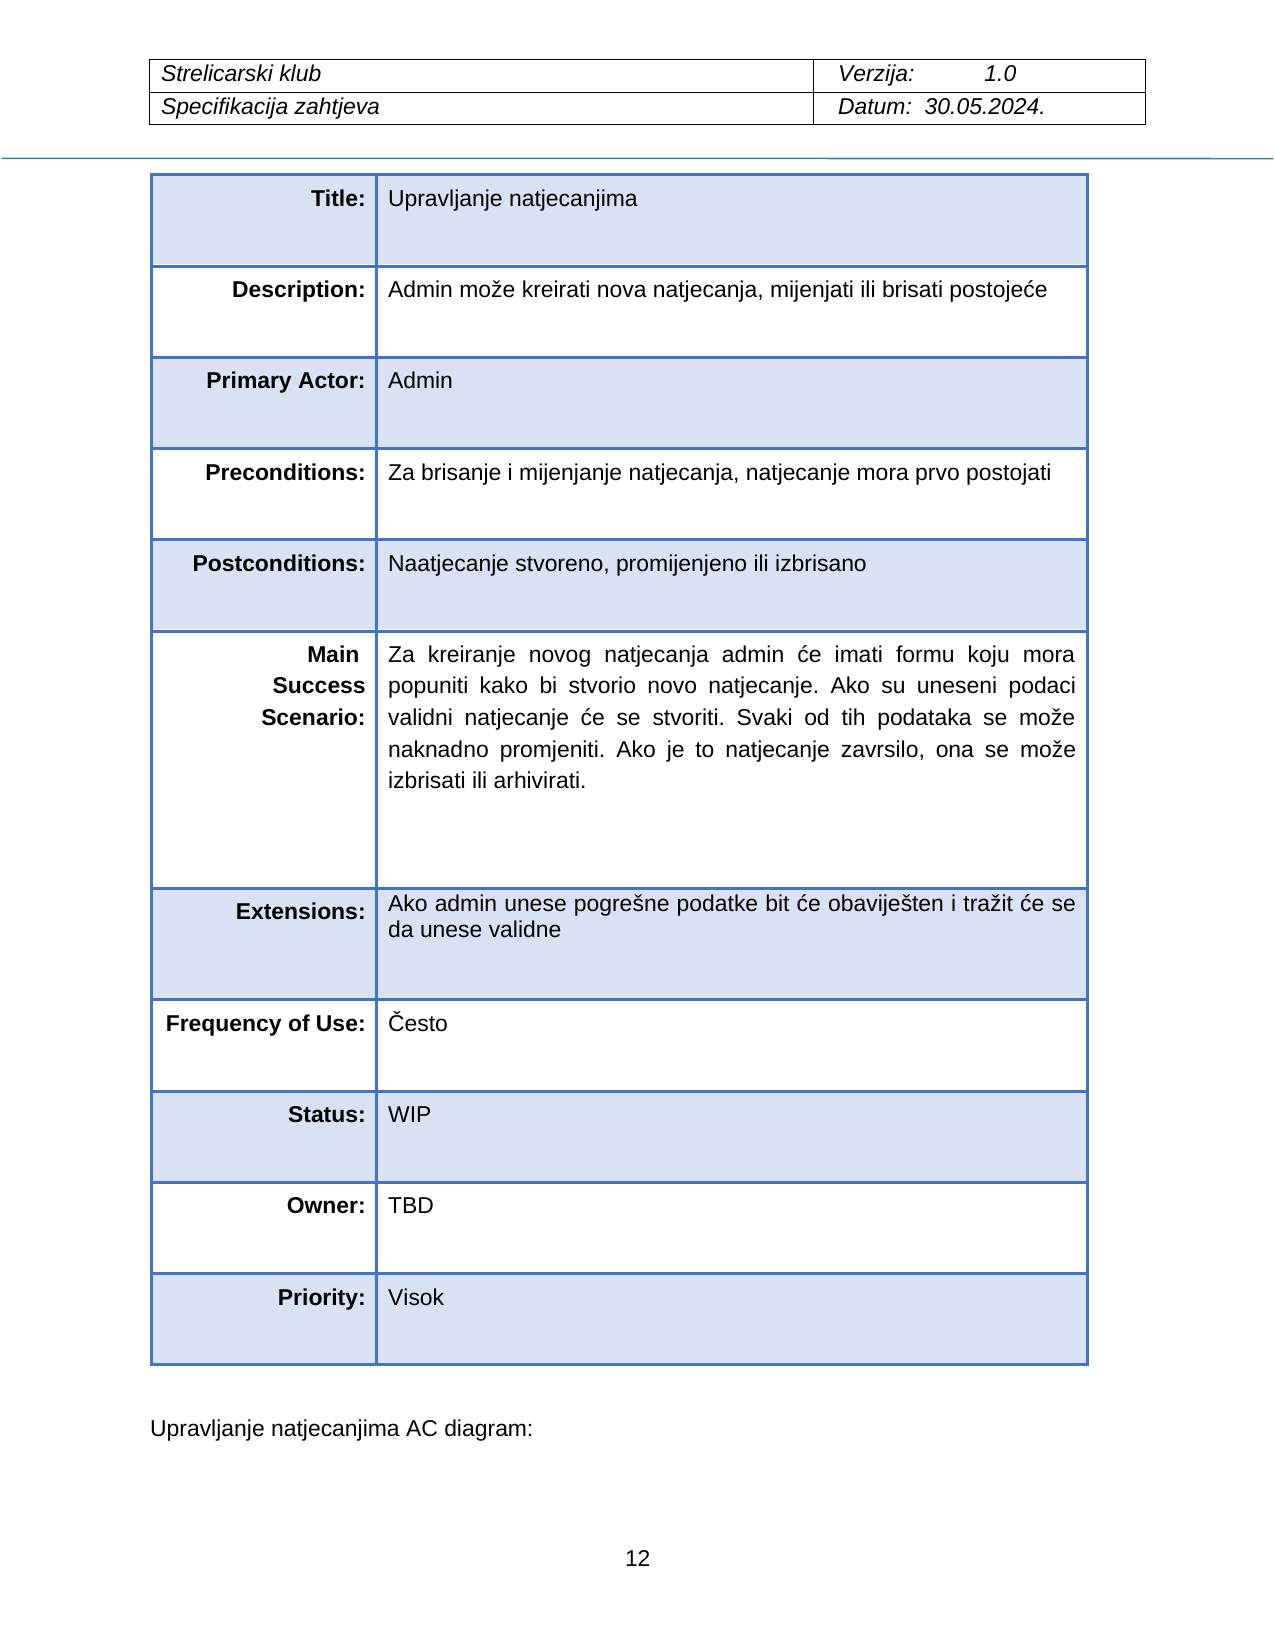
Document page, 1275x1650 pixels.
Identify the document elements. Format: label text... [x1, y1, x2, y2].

table_cell Description: [153, 268, 375, 356]
table_cell Priority: [153, 1275, 375, 1363]
table_cell Primary Actor: [153, 359, 375, 447]
table_cell WIP [378, 1093, 1086, 1181]
table_cell Preconditions: [153, 450, 375, 538]
table_cell TBD [378, 1184, 1086, 1272]
table_cell Admin [378, 359, 1086, 447]
table_cell Za brisanje i mijenjanje natjecanja, natjecanje mora prvo postojati [378, 450, 1086, 538]
table_cell Ako admin unese pogrešne podatke bit će obaviješten i tražit će se da unese validne [378, 890, 1086, 998]
table_cell Visok [378, 1275, 1086, 1363]
table_cell Često [378, 1001, 1086, 1089]
table_cell Owner: [153, 1184, 375, 1272]
table_cell Naatjecanje stvoreno, promijenjeno ili izbrisano [378, 541, 1086, 629]
table_cell Upravljanje natjecanjima [378, 176, 1086, 264]
table_cell Frequency of Use: [153, 1001, 375, 1089]
table_cell Title: [153, 176, 375, 264]
table_cell Extensions: [153, 890, 375, 998]
table_cell Main Success Scenario: [153, 633, 375, 887]
text Upravljanje natjecanjima AC diagram: [150, 1414, 1125, 1441]
table_cell Za kreiranje novog natjecanja admin će imati formu koju mora popuniti kako bi stvorio novo natjecanje. Ako su uneseni podaci validni natjecanje će se stvoriti. Svaki od tih podataka se može naknadno promjeniti. Ako je to natjecanje zavrsilo, ona se može izbrisati ili arhivirati. [378, 633, 1086, 887]
table_cell Postconditions: [153, 541, 375, 629]
table_cell Status: [153, 1093, 375, 1181]
table_cell Admin može kreirati nova natjecanja, mijenjati ili brisati postojeće [378, 268, 1086, 356]
